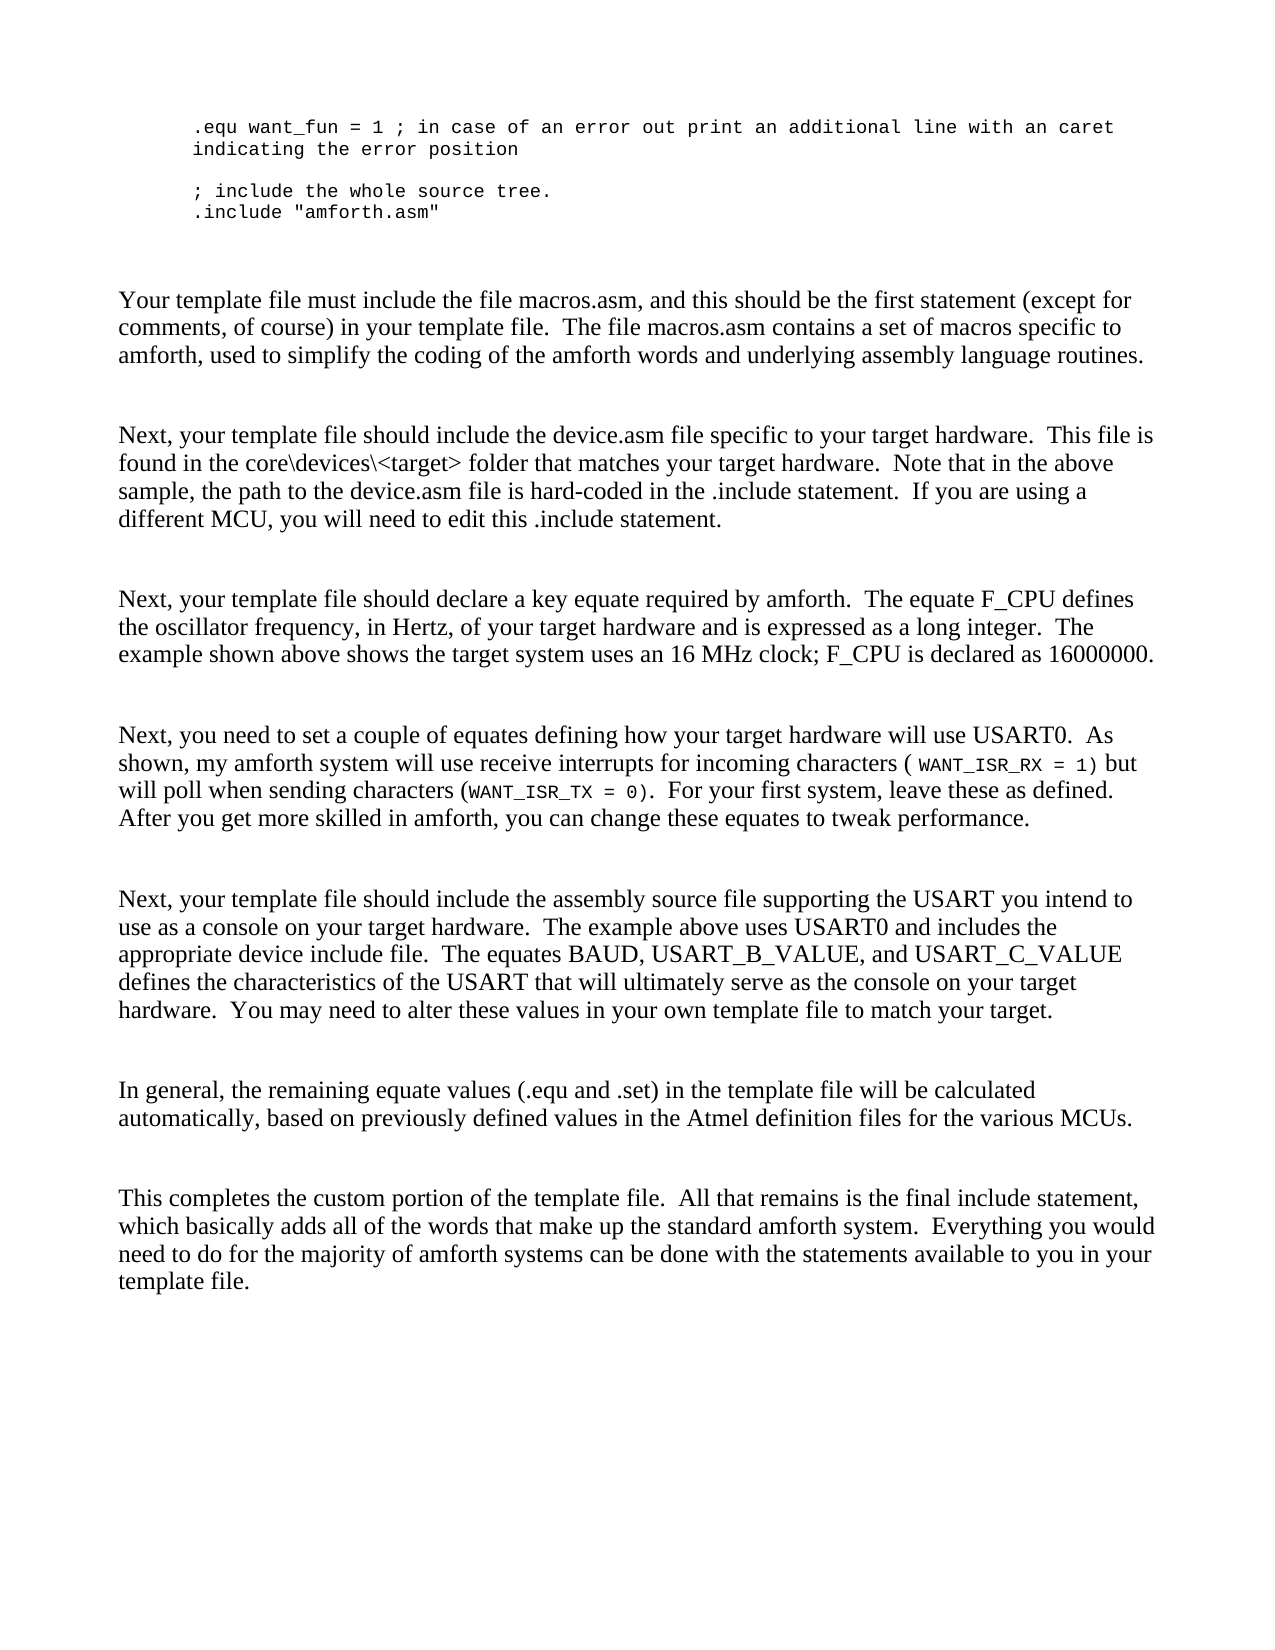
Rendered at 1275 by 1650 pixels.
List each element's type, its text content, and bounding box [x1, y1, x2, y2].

text Next, your template file should declare a key equate required by amforth. The equate F_CPU defines the oscillator frequency, in Hertz, of your target hardware and is expressed as a long integer. The example shown above shows the target system uses an 16 MHz clock; F_CPU is declared as 16000000. [118, 585, 1157, 668]
text .equ want_fun = 1 ; in case of an error out print an additional line with an caret indicating the error position ; include the whole source tree. .include "amforth.asm" [192, 118, 1157, 246]
text Next, your template file should include the assembly source file supporting the USART you intend to use as a console on your target hardware. The example above uses USART0 and includes the appropriate device include file. The equates BAUD, USART_B_VALUE, and USART_C_VALUE defines the characteristics of the USART that will ultimately serve as the console on your target hardware. You may need to alter these values in your own template file to match your target. [118, 885, 1157, 1023]
text Next, your template file should include the device.asm file specific to your target hardware. This file is found in the core\devices\<target> folder that matches your target hardware. Note that in the above sample, the path to the device.asm file is hard-coded in the .include statement. If you are using a different MCU, you will need to edit this .include statement. [118, 422, 1157, 532]
text Next, you need to set a couple of equates defining how your target hardware will use USART0. As shown, my amforth system will use receive interrupts for incoming characters ( WANT_ISR_RX = 1) but will poll when sending characters (WANT_ISR_TX = 0). For your first system, leave these as defined. After you get more skilled in amforth, you can change these equates to tweak performance. [118, 721, 1157, 832]
text This completes the custom portion of the template file. All that remains is the final include statement, which basically adds all of the words that make up the standard amforth system. Everything you would need to do for the majority of amforth systems can be done with the statements available to you in your template file. [118, 1184, 1157, 1295]
text In general, the remaining equate values (.equ and .set) in the template file will be calculated automatically, based on previously defined values in the Atmel definition files for the various MCUs. [118, 1076, 1157, 1132]
text Your template file must include the file macros.asm, and this should be the first statement (except for comments, of course) in your template file. The file macros.asm contains a set of macros specific to amforth, used to simplify the coding of the amforth words and underlying assembly language routines. [118, 286, 1157, 369]
